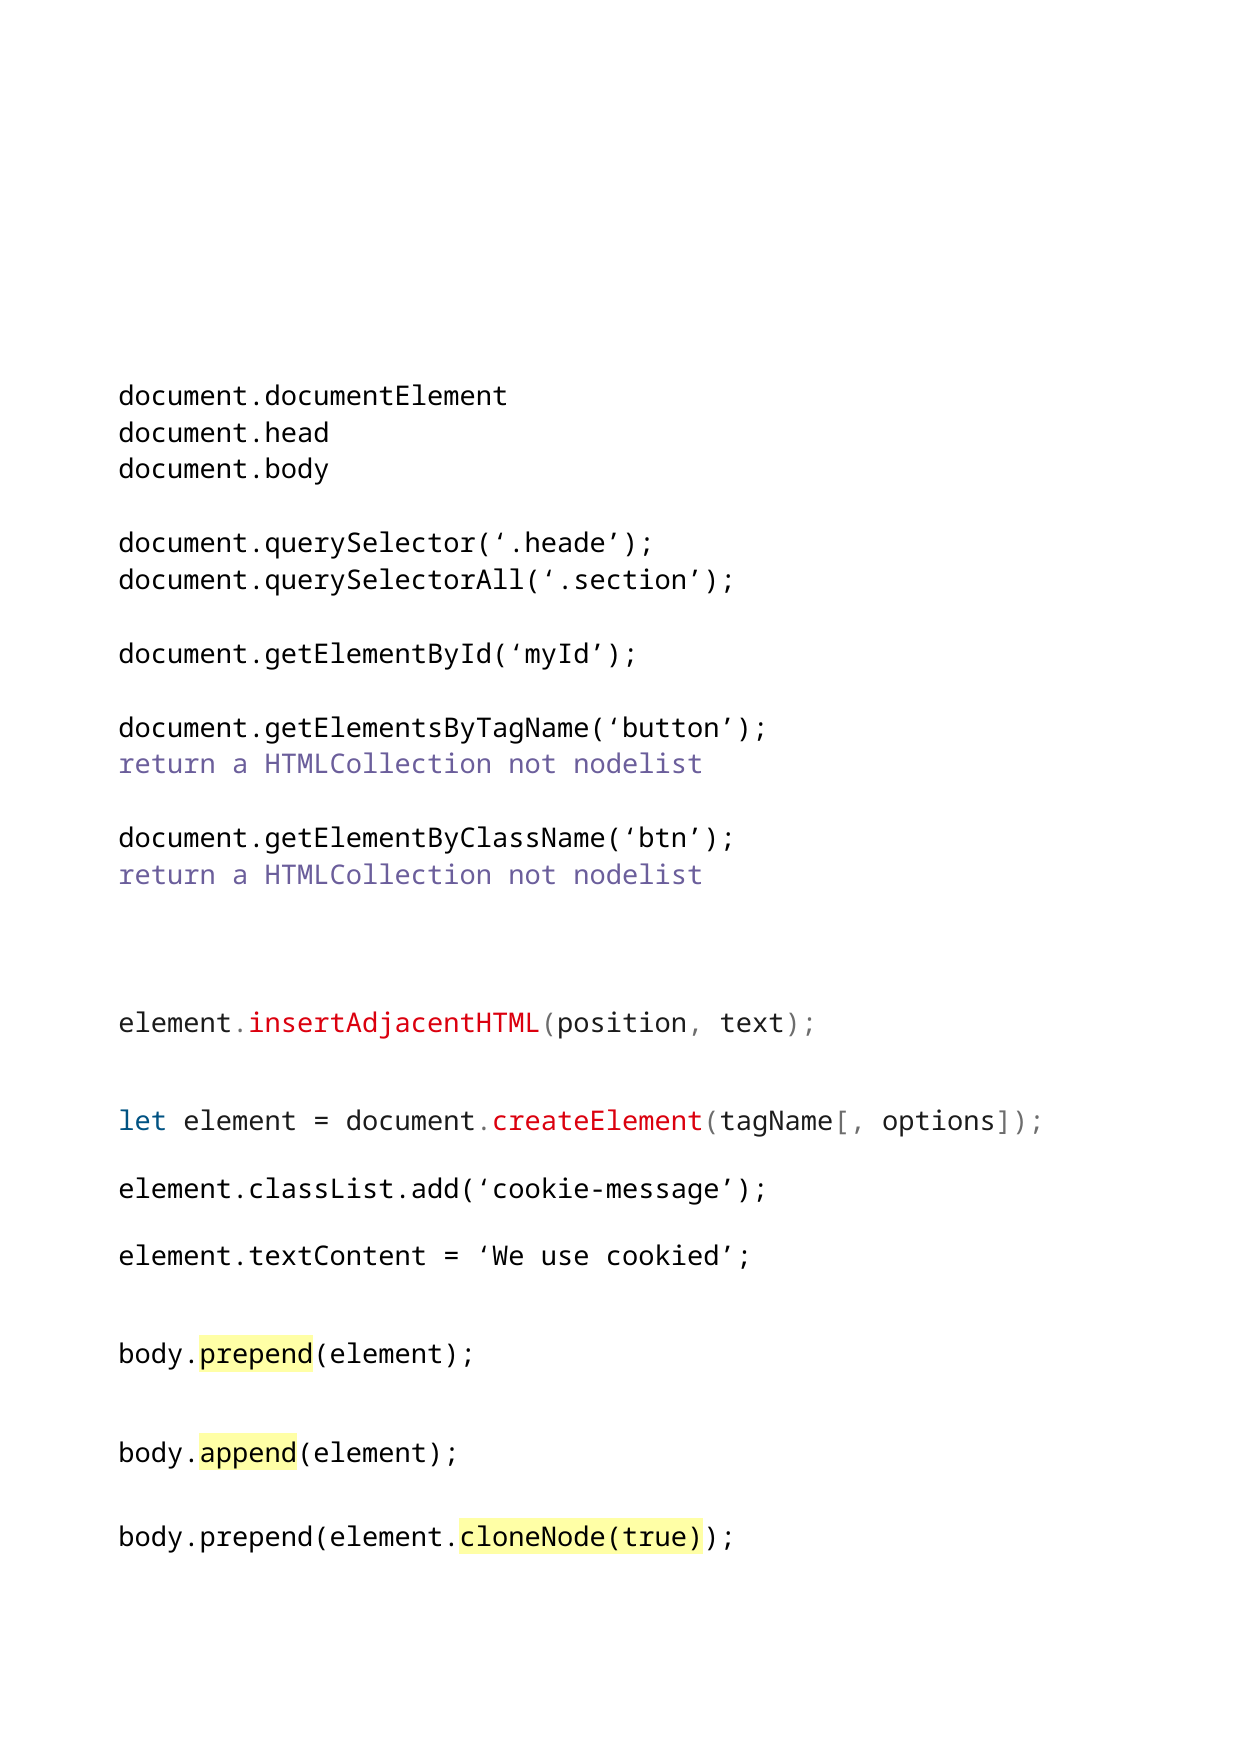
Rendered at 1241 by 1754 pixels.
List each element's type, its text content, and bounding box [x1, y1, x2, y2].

text document.getElementsByTagName(‘button’); [118, 708, 1122, 745]
text element.insertAdjacentHTML(position, text); [118, 1003, 1122, 1040]
text return a HTMLCollection not nodelist [118, 856, 1122, 892]
text element.textContent = ‘We use cookied’; [118, 1237, 1122, 1273]
text document.getElementById(‘myId’); [118, 634, 1122, 671]
text document.body [118, 450, 1122, 487]
text body.prepend(element.cloneNode(true)); [118, 1517, 1122, 1554]
text document.head [118, 413, 1122, 450]
text document.getElementByClassName(‘btn’); [118, 819, 1122, 856]
text body.prepend(element); [118, 1335, 1122, 1372]
text document.documentElement [118, 376, 1122, 413]
text document.querySelectorAll(‘.section’); [118, 561, 1122, 597]
text body.append(element); [118, 1433, 1122, 1470]
text let element = document.createElement(tagName[, options]); [118, 1101, 1122, 1138]
text document.querySelector(‘.heade’); [118, 524, 1122, 561]
text element.classList.add(‘cookie-message’); [118, 1169, 1122, 1206]
text return a HTMLCollection not nodelist [118, 745, 1122, 782]
